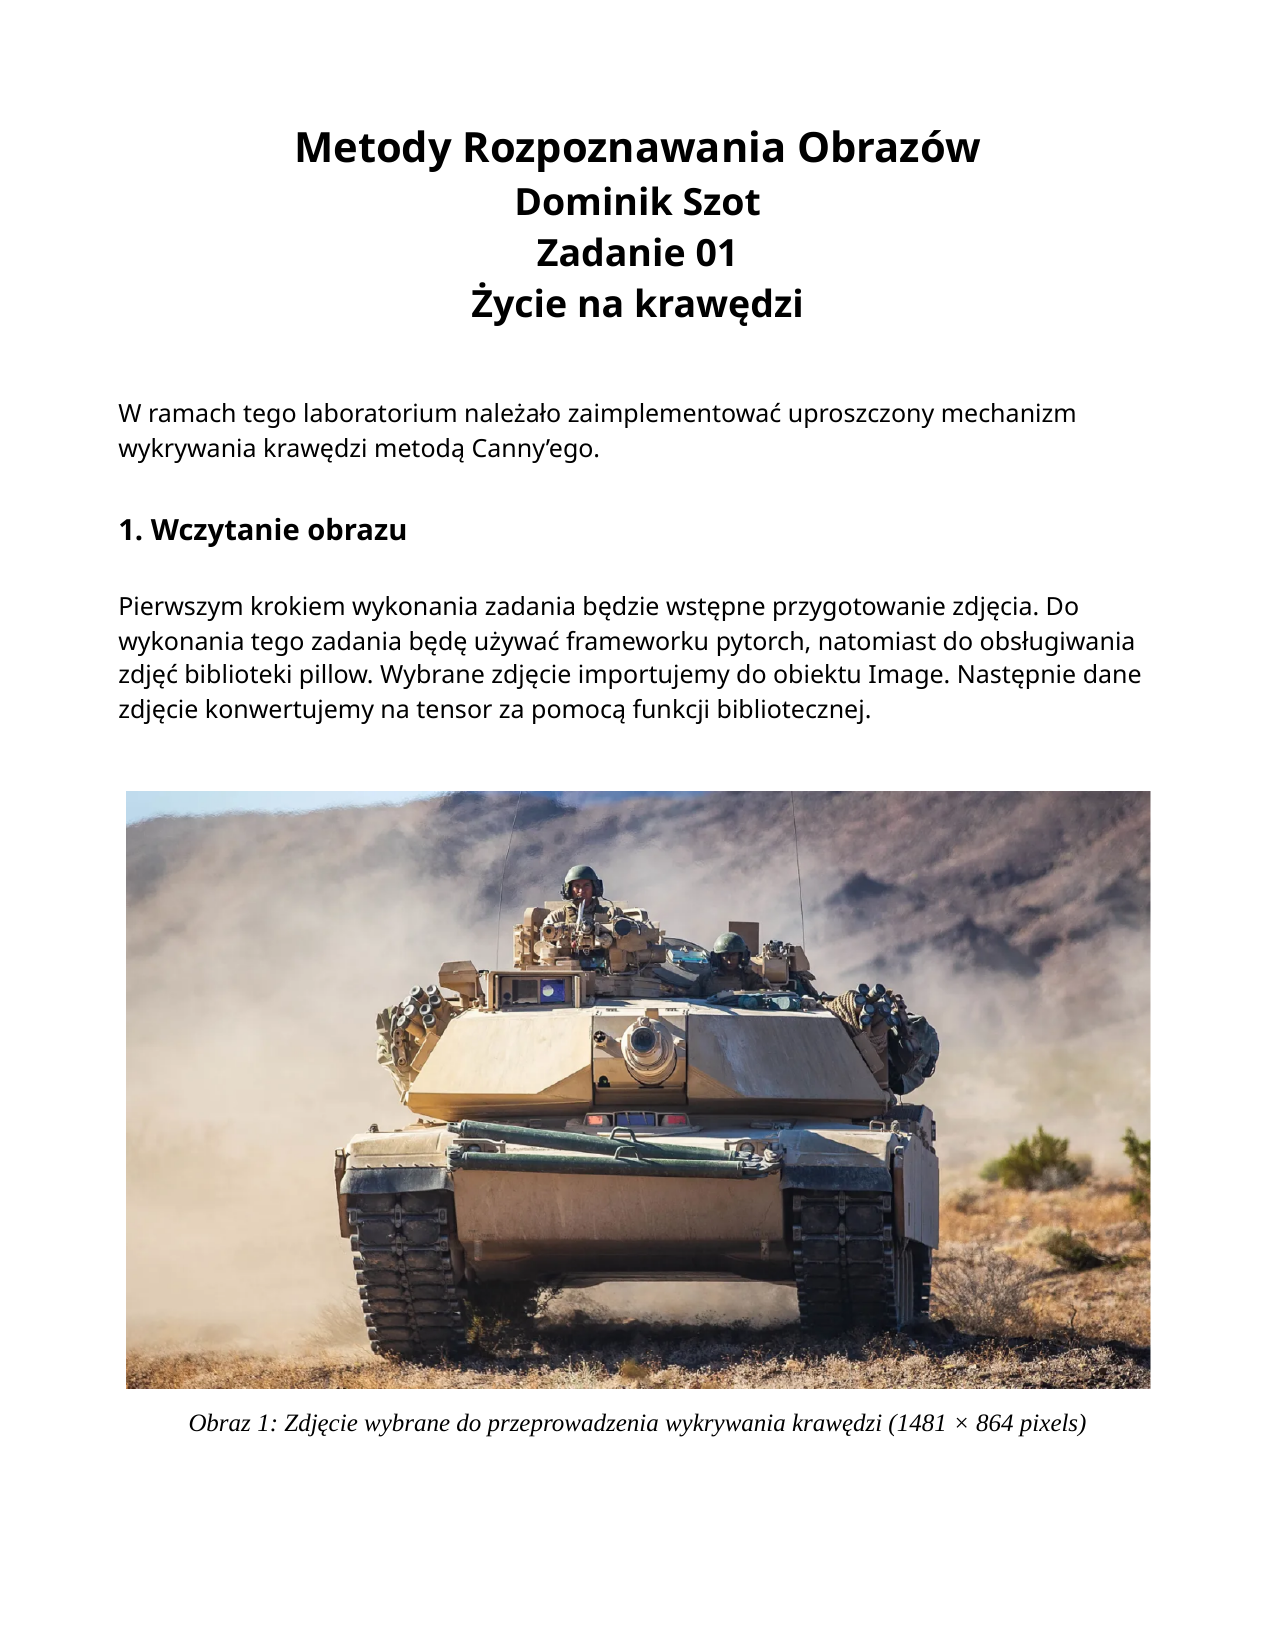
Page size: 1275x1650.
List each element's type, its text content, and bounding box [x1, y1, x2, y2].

text Obraz 1: Zdjęcie wybrane do przeprowadzenia wykrywania krawędzi (1481 × 864 pixels) [118, 1396, 1157, 1437]
text Dominik Szot [118, 175, 1157, 226]
text Pierwszym krokiem wykonania zadania będzie wstępne przygotowanie zdjęcia. Do wykonania tego zadania będę używać frameworku pytorch, natomiast do obsługiwania zdjęć biblioteki pillow. Wybrane zdjęcie importujemy do obiektu Image. Następnie dane zdjęcie konwertujemy na tensor za pomocą funkcji bibliotecznej. [118, 589, 1157, 725]
text Życie na krawędzi [118, 277, 1157, 328]
text Metody Rozpoznawania Obrazów [118, 118, 1157, 175]
picture [118, 783, 1157, 1396]
text Zadanie 01 [118, 226, 1157, 277]
text 1. Wczytanie obrazu [118, 510, 1157, 549]
text W ramach tego laboratorium należało zaimplementować uproszczony mechanizm wykrywania krawędzi metodą Canny’ego. [118, 396, 1157, 464]
